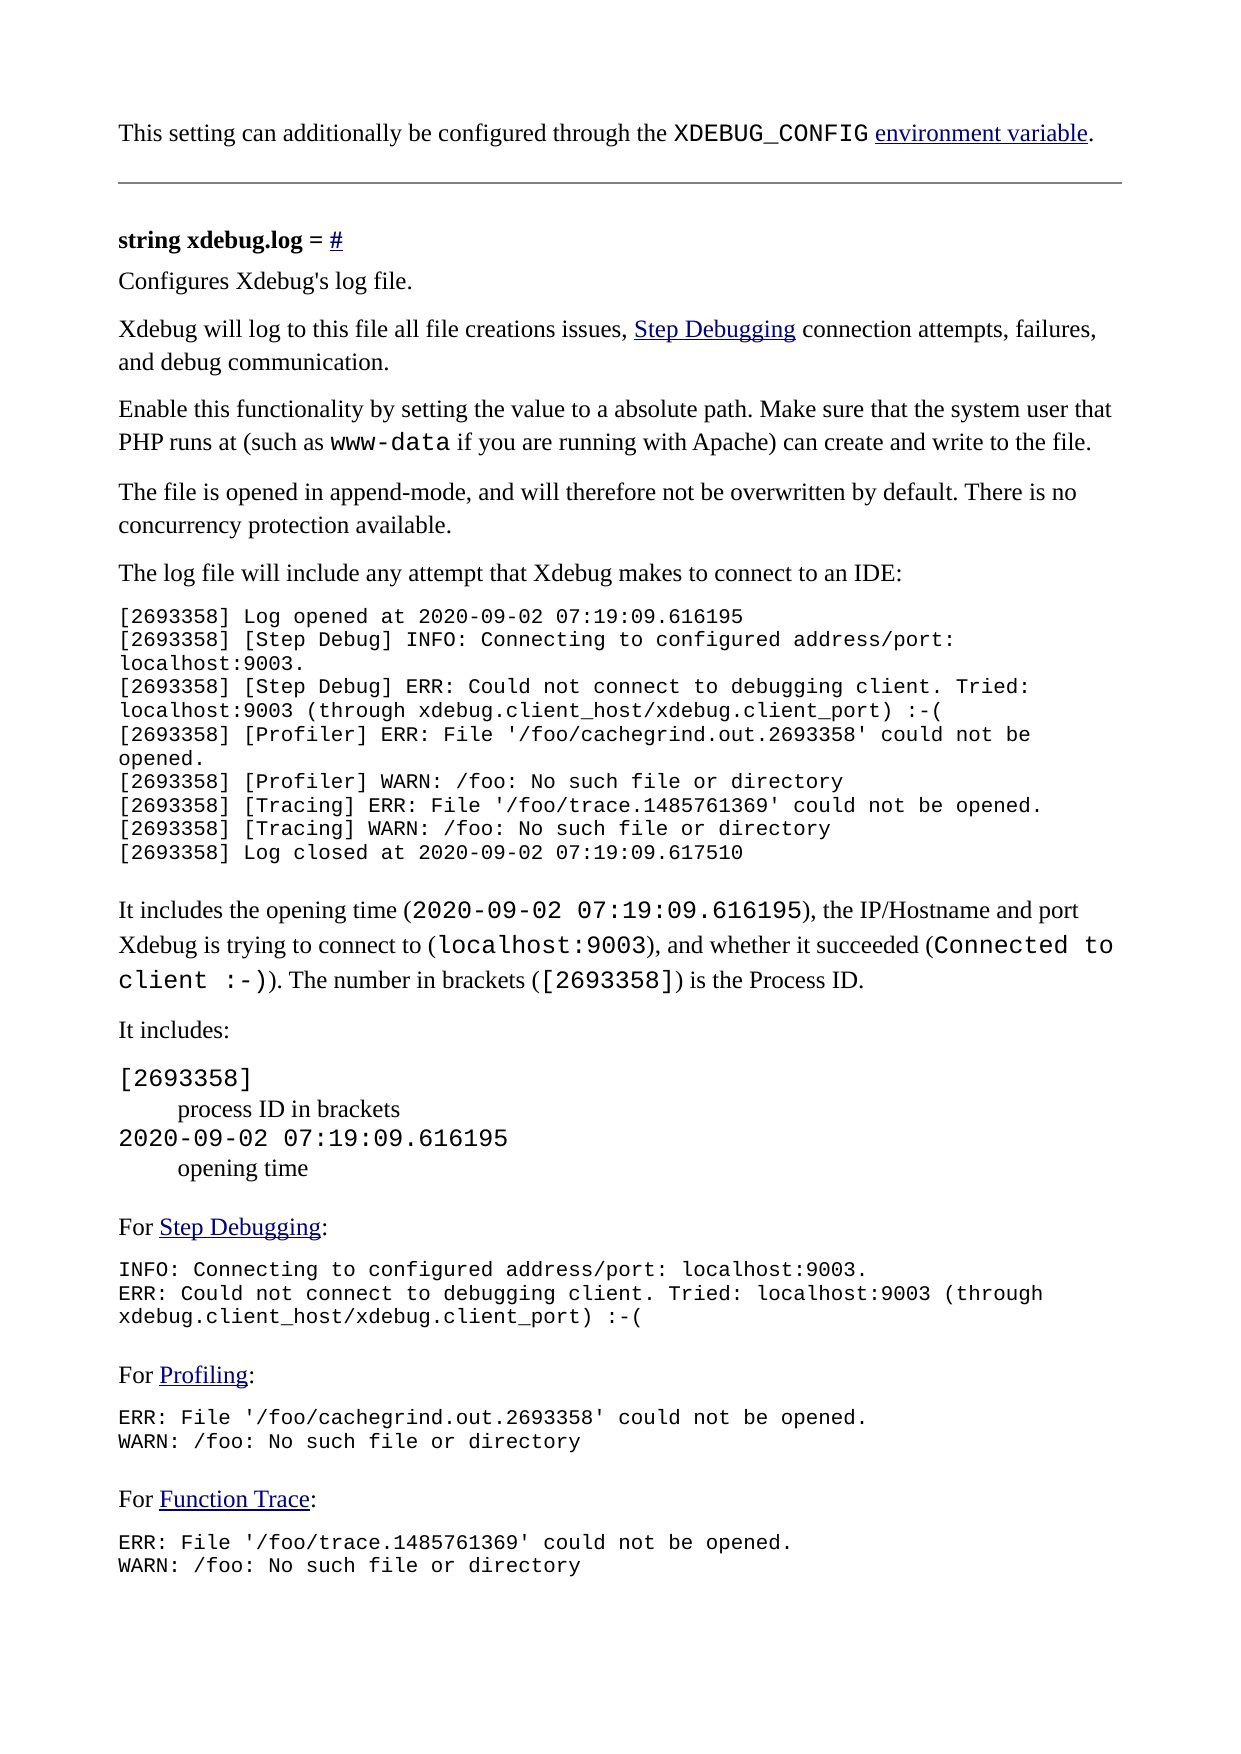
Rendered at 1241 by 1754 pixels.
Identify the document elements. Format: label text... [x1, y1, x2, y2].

text [2693358] [Profiler] WARN: /foo: No such file or directory [118, 771, 1122, 795]
text [2693358] Log opened at 2020-09-02 07:19:09.616195 [118, 606, 1122, 629]
text ERR: File '/foo/cachegrind.out.2693358' could not be opened. [118, 1407, 1122, 1431]
text [2693358] [Profiler] ERR: File '/foo/cachegrind.out.2693358' could not be opened. [118, 724, 1122, 771]
text Configures Xdebug's log file. [118, 266, 1122, 295]
text For Step Debugging: [118, 1212, 1122, 1240]
text It includes: [118, 1015, 1122, 1044]
text Xdebug will log to this file all file creations issues, Step Debugging connection attempts, failures, and debug communication. [118, 314, 1122, 376]
subtitle string xdebug.log = # [118, 225, 1122, 254]
text [2693358] [Tracing] WARN: /foo: No such file or directory [118, 818, 1122, 842]
text Enable this functionality by setting the value to a absolute path. Make sure that the system user that PHP runs at (such as www-data if you are running with Apache) can create and write to the file. [118, 394, 1122, 458]
text ERR: File '/foo/trace.1485761369' could not be opened. [118, 1532, 1122, 1555]
text The file is opened in append-mode, and will therefore not be overwritten by default. There is no concurrency protection available. [118, 477, 1122, 539]
subtitle 2020-09-02 07:19:09.616195 [118, 1123, 1122, 1153]
text This setting can additionally be configured through the XDEBUG_CONFIG environment variable. [118, 118, 1122, 149]
text The log file will include any attempt that Xdebug makes to connect to an IDE: [118, 558, 1122, 587]
text It includes the opening time (2020-09-02 07:19:09.616195), the IP/Hostname and port Xdebug is trying to connect to (localhost:9003), and whether it succeeded (Connected to client :-)). The number in brackets ([2693358]) is the Process ID. [118, 895, 1122, 996]
text [2693358] [Step Debug] ERR: Could not connect to debugging client. Tried: localhost:9003 (through xdebug.client_host/xdebug.client_port) :-( [118, 677, 1122, 724]
text WARN: /foo: No such file or directory [118, 1431, 1122, 1454]
text [2693358] [Step Debug] INFO: Connecting to configured address/port: localhost:9003. [118, 629, 1122, 677]
text [2693358] Log closed at 2020-09-02 07:19:09.617510 [118, 842, 1122, 866]
text INFO: Connecting to configured address/port: localhost:9003. [118, 1259, 1122, 1283]
text ERR: Could not connect to debugging client. Tried: localhost:9003 (through xdebug.client_host/xdebug.client_port) :-( [118, 1283, 1122, 1330]
text WARN: /foo: No such file or directory [118, 1555, 1122, 1579]
text [2693358] [Tracing] ERR: File '/foo/trace.1485761369' could not be opened. [118, 795, 1122, 818]
text For Function Trace: [118, 1484, 1122, 1513]
list opening time [177, 1153, 1122, 1182]
text For Profiling: [118, 1360, 1122, 1388]
subtitle [2693358] [118, 1063, 1122, 1094]
list process ID in brackets [177, 1094, 1122, 1123]
